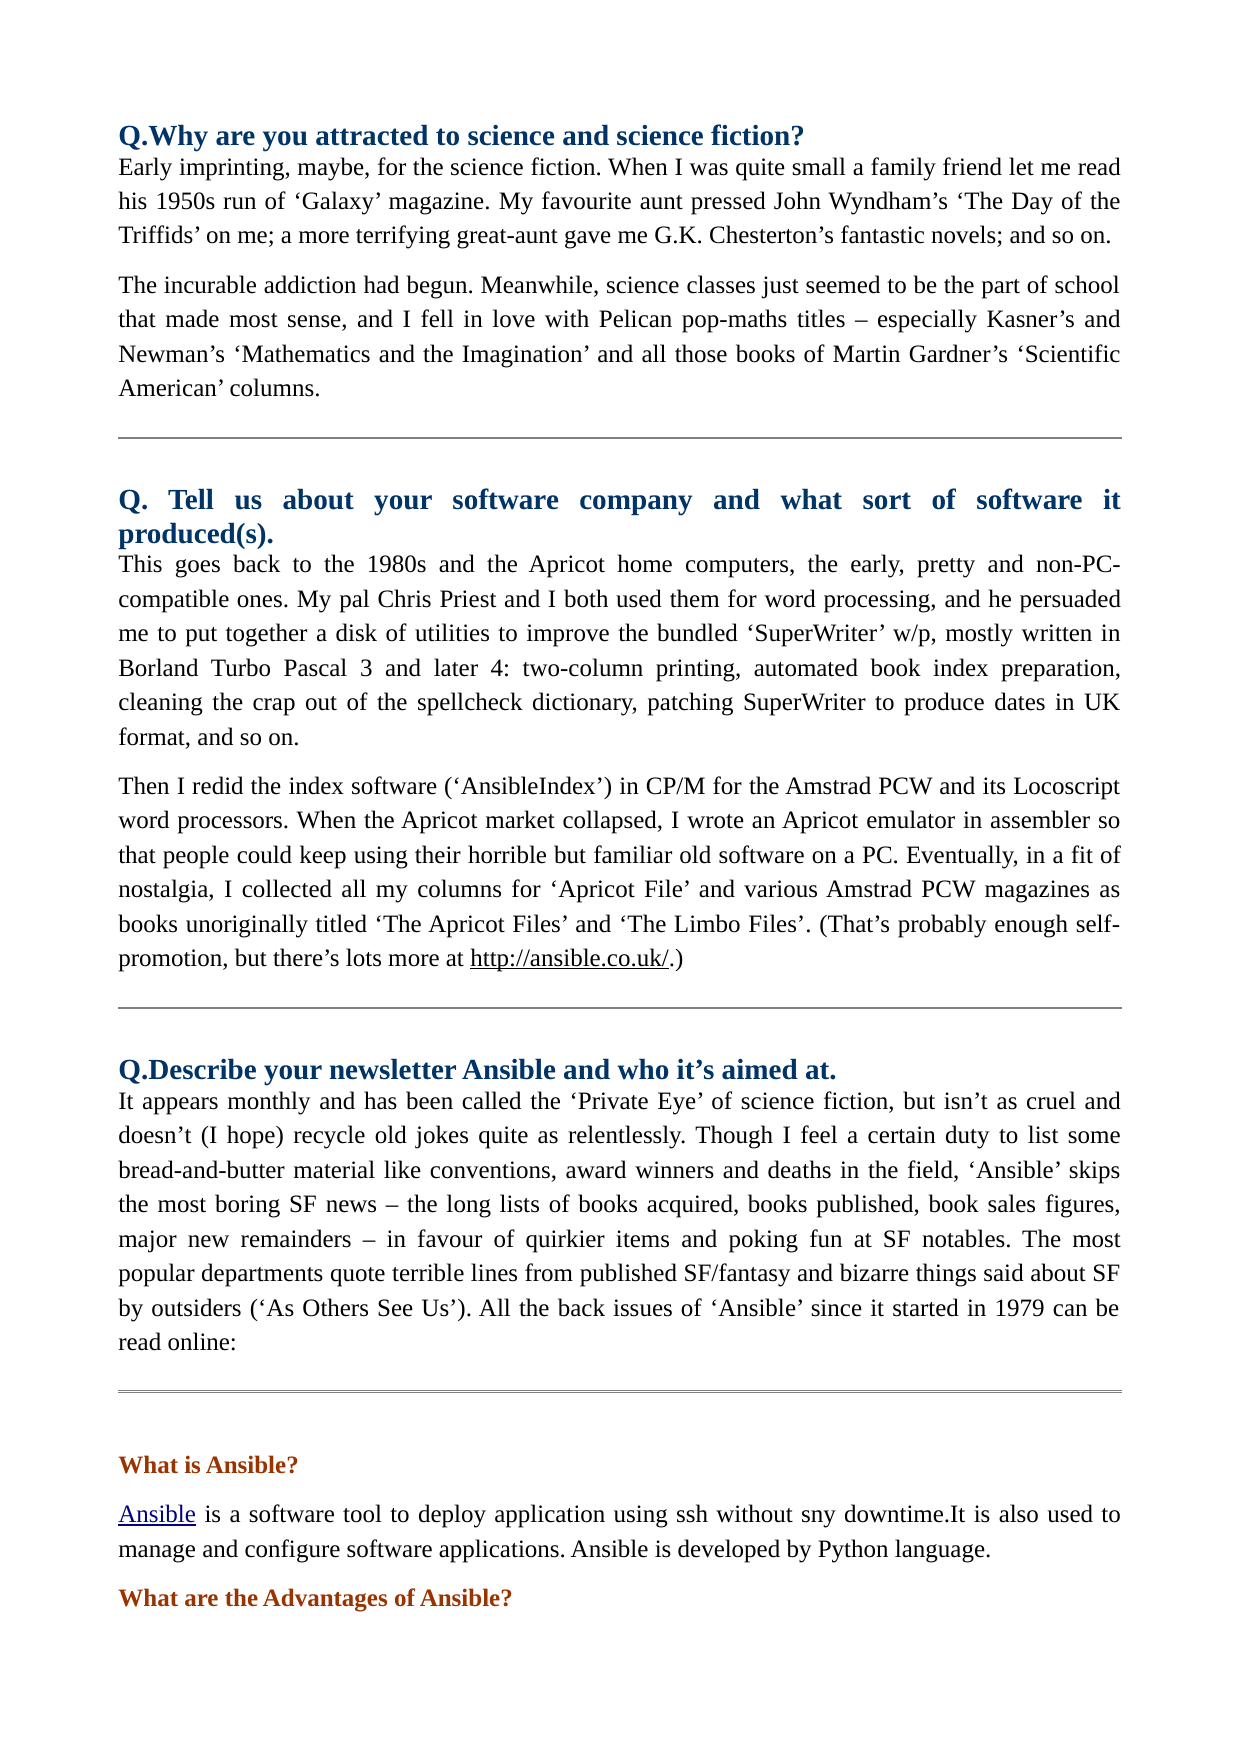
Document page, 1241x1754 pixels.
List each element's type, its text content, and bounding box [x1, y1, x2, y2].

text Ansible is a software tool to deploy application using ssh without sny downtime.It is also used to manage and configure software applications. Ansible is developed by Python language. [118, 1499, 1122, 1563]
text Early imprinting, maybe, for the science fiction. When I was quite small a family friend let me read his 1950s run of ‘Galaxy’ magazine. My favourite aunt pressed John Wyndham’s ‘The Day of the Triffids’ on me; a more terrifying great-aunt gave me G.K. Chesterton’s fantastic novels; and so on. [118, 152, 1122, 249]
subtitle Q.Why are you attracted to science and science fiction? [118, 118, 1122, 152]
text This goes back to the 1980s and the Apricot home computers, the early, pretty and non-PC-compatible ones. My pal Chris Priest and I both used them for word processing, and he persuaded me to put together a disk of utilities to improve the bundled ‘SuperWriter’ w/p, mostly written in Borland Turbo Pascal 3 and later 4: two-column printing, automated book index preparation, cleaning the crap out of the spellcheck dictionary, patching SuperWriter to produce dates in UK format, and so on. [118, 549, 1122, 750]
text The incurable addiction had begun. Meanwhile, science classes just seemed to be the part of school that made most sense, and I fell in love with Pelican pop-maths titles – especially Kasner’s and Newman’s ‘Mathematics and the Imagination’ and all those books of Martin Gardner’s ‘Scientific American’ columns. [118, 270, 1122, 402]
text Then I redid the index software (‘AnsibleIndex’) in CP/M for the Amstrad PCW and its Locoscript word processors. When the Apricot market collapsed, I wrote an Apricot emulator in assembler so that people could keep using their horrible but familiar old software on a PC. Eventually, in a fit of nostalgia, I collected all my columns for ‘Apricot File’ and various Amstrad PCW magazines as books unoriginally titled ‘The Apricot Files’ and ‘The Limbo Files’. (That’s probably enough self-promotion, but there’s lots more at http://ansible.co.uk/.) [118, 771, 1122, 972]
text It appears monthly and has been called the ‘Private Eye’ of science fiction, but isn’t as cruel and doesn’t (I hope) recycle old jokes quite as relentlessly. Though I feel a certain duty to list some bread-and-butter material like conventions, award winners and deaths in the field, ‘Ansible’ skips the most boring SF news – the long lists of books acquired, books published, book sales figures, major new remainders – in favour of quirkier items and poking fun at SF notables. The most popular departments quote terrible lines from published SF/fantasy and bizarre things said about SF by outsiders (‘As Others See Us’). All the back issues of ‘Ansible’ since it started in 1979 can be read online: [118, 1086, 1122, 1356]
text What is Ansible? [118, 1450, 1122, 1479]
text What are the Advantages of Ansible? [118, 1583, 1122, 1612]
subtitle Q.Describe your newsletter Ansible and who it’s aimed at. [118, 1052, 1122, 1086]
subtitle Q. Tell us about your software company and what sort of software it produced(s). [118, 482, 1122, 549]
